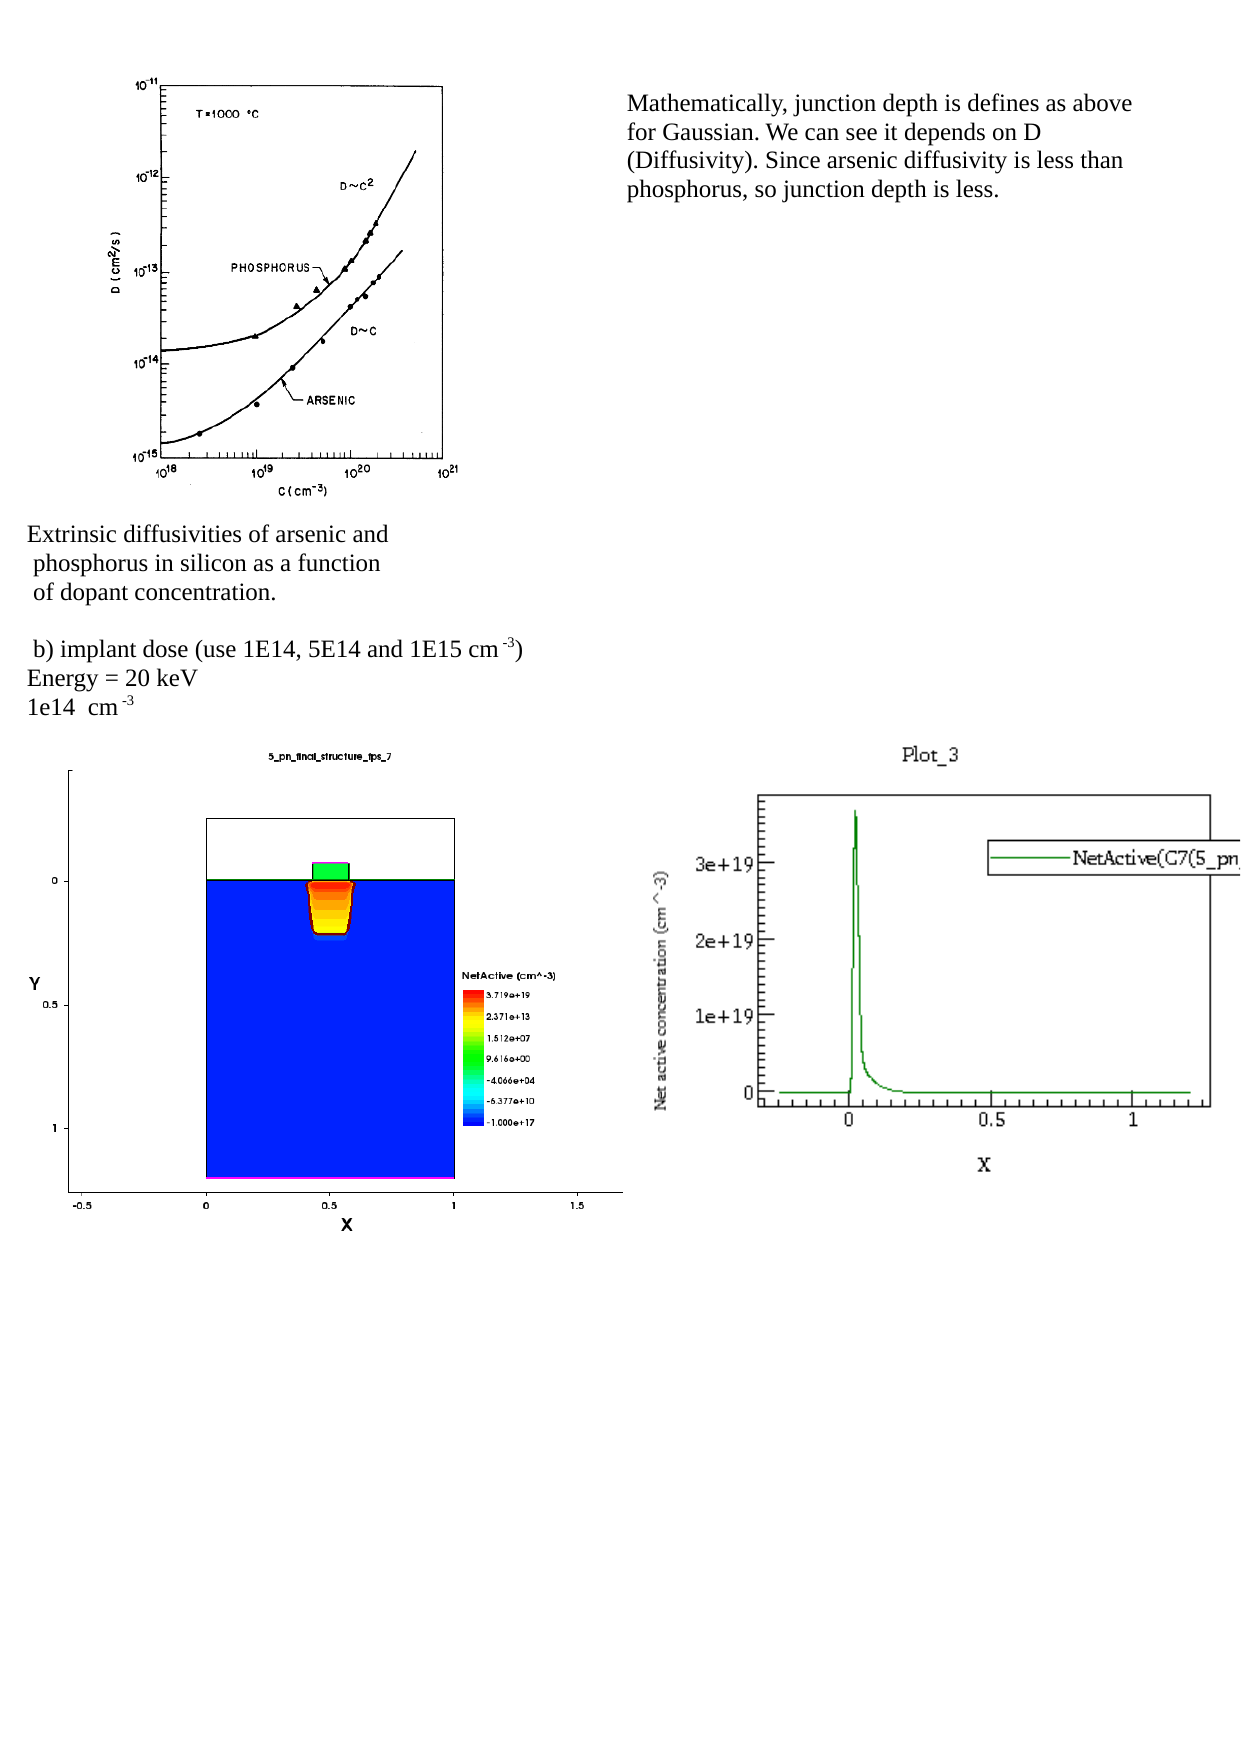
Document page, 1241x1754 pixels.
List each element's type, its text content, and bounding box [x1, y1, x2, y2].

text phosphorus in silicon as a function [27, 548, 1214, 577]
picture [86, 54, 483, 510]
picture [0, 721, 1241, 1252]
text 1e14 cm -3 [27, 692, 1214, 720]
text b) implant dose (use 1E14, 5E14 and 1E15 cm -3) [27, 634, 1214, 663]
text Extrinsic diffusivities of arsenic and [27, 519, 1214, 548]
text Mathematically, junction depth is defines as above for Gaussian. We can see it depends on D (Diffusivity). Since arsenic diffusivity is less than phosphorus, so junction depth is less. [483, 88, 1214, 203]
text Energy = 20 keV [27, 663, 1214, 692]
text of dopant concentration. [27, 577, 1214, 605]
text [27, 88, 86, 203]
